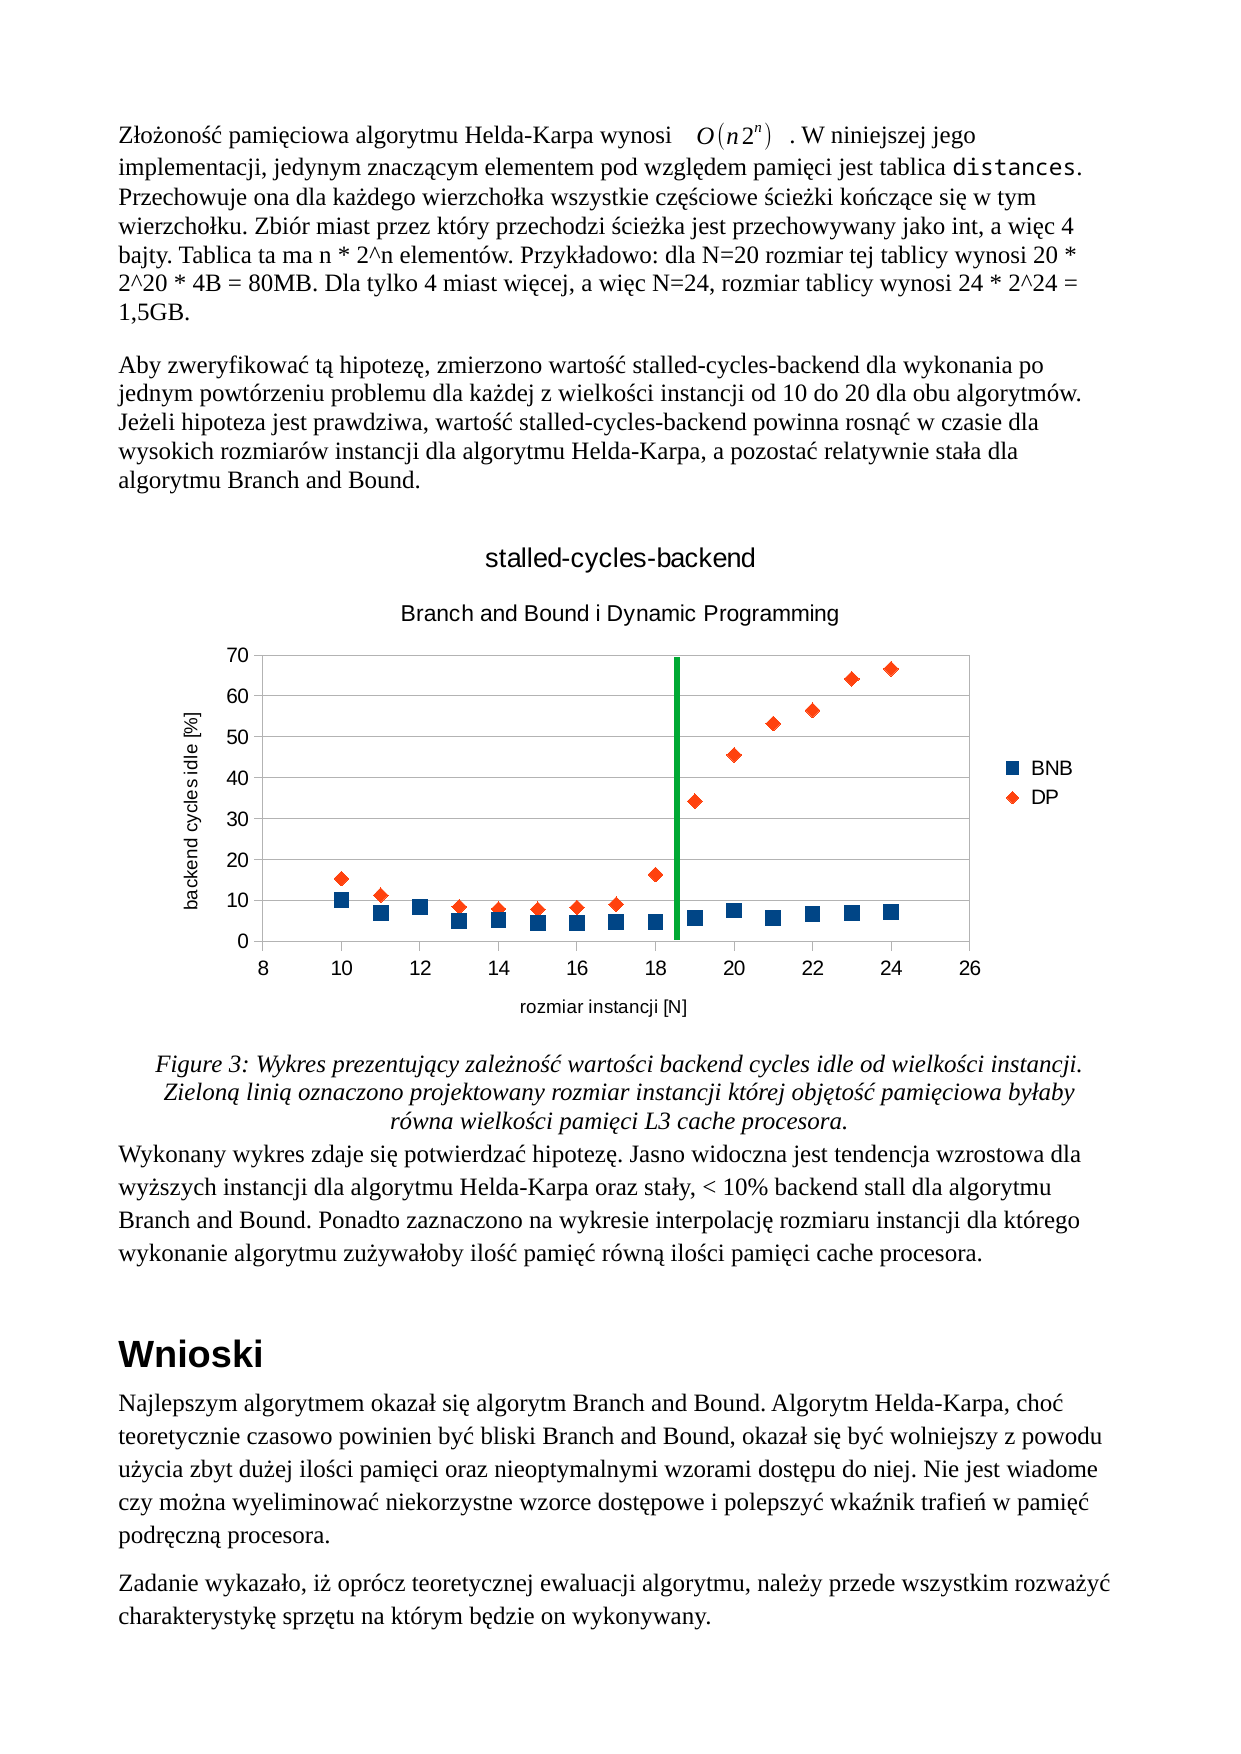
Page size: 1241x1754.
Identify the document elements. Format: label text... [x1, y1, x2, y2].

text Aby zweryfikować tą hipotezę, zmierzono wartość stalled-cycles-backend dla wykonania po jednym powtórzeniu problemu dla każdej z wielkości instancji od 10 do 20 dla obu algorytmów. Jeżeli hipoteza jest prawdziwa, wartość stalled-cycles-backend powinna rosnąć w czasie dla wysokich rozmiarów instancji dla algorytmu Helda-Karpa, a pozostać relatywnie stała dla algorytmu Branch and Bound. [118, 350, 1122, 493]
subtitle Wnioski [118, 1332, 1122, 1376]
text Zadanie wykazało, iż oprócz teoretycznej ewaluacji algorytmu, należy przede wszystkim rozważyć charakterystykę sprzętu na którym będzie on wykonywany. [118, 1568, 1122, 1629]
text Figure 3: Wykres prezentujący zależność wartości backend cycles idle od wielkości instancji. Zieloną linią oznaczono projektowany rozmiar instancji której objętość pamięciowa byłaby równa wielkości pamięci L3 cache procesora. [148, 1049, 1093, 1135]
text Najlepszym algorytmem okazał się algorytm Branch and Bound. Algorytm Helda-Karpa, choć teoretycznie czasowo powinien być bliski Branch and Bound, okazał się być wolniejszy z powodu użycia zbyt dużej ilości pamięci oraz nieoptymalnymi wzorami dostępu do niej. Nie jest wiadome czy można wyeliminować niekorzystne wzorce dostępowe i polepszyć wkaźnik trafień w pamięć podręczną procesora. [118, 1388, 1122, 1549]
text Złożoność pamięciowa algorytmu Helda-Karpa wynosi . W niniejszej jego implementacji, jedynym znaczącym elementem pod względem pamięci jest tablica distances. Przechowuje ona dla każdego wierzchołka wszystkie częściowe ścieżki kończące się w tym wierzchołku. Zbiór miast przez który przechodzi ścieżka jest przechowywany jako int, a więc 4 bajty. Tablica ta ma n * 2^n elementów. Przykładowo: dla N=20 rozmiar tej tablicy wynosi 20 * 2^20 * 4B = 80MB. Dla tylko 4 miast więcej, a więc N=24, rozmiar tablicy wynosi 24 * 2^24 = 1,5GB. [118, 118, 1122, 326]
text [148, 505, 1093, 517]
text Wykonany wykres zdaje się potwierdzać hipotezę. Jasno widoczna jest tendencja wzrostowa dla wyższych instancji dla algorytmu Helda-Karpa oraz stały, < 10% backend stall dla algorytmu Branch and Bound. Ponadto zaznaczono na wykresie interpolację rozmiaru instancji dla którego wykonanie algorytmu zużywałoby ilość pamięć równą ilości pamięci cache procesora. [118, 553, 1122, 1267]
